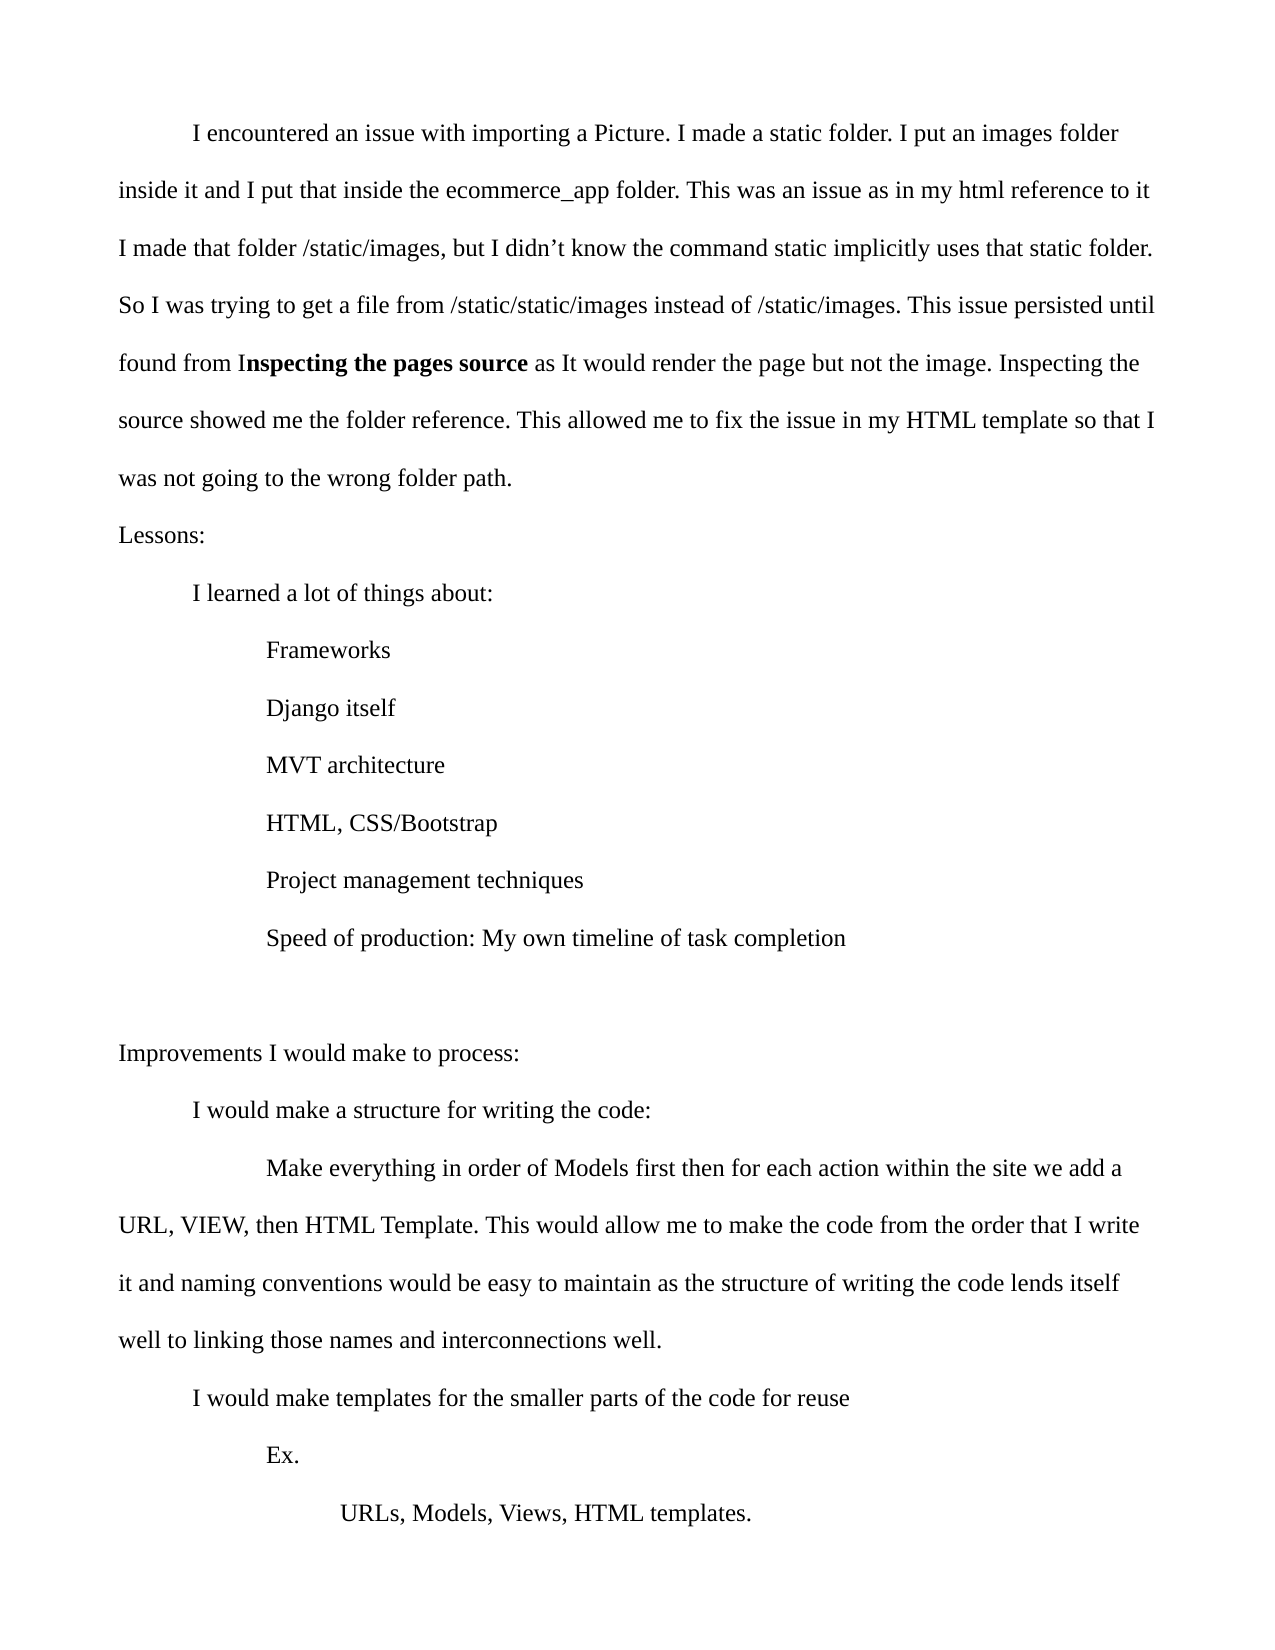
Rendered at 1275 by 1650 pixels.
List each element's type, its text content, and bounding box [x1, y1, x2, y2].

text HTML, CSS/Bootstrap [118, 808, 1157, 837]
text Lessons: [118, 521, 1157, 549]
text Improvements I would make to process: [118, 1038, 1157, 1067]
text I would make a structure for writing the code: [118, 1096, 1157, 1124]
text I encountered an issue with importing a Picture. I made a static folder. I put an images folder inside it and I put that inside the ecommerce_app folder. This was an issue as in my html reference to it I made that folder /static/images, but I didn’t know the command static implicitly uses that static folder. So I was trying to get a file from /static/static/images instead of /static/images. This issue persisted until found from Inspecting the pages source as It would render the page but not the image. Inspecting the source showed me the folder reference. This allowed me to fix the issue in my HTML template so that I was not going to the wrong folder path. [118, 118, 1157, 492]
text URLs, Models, Views, HTML templates. [118, 1498, 1157, 1527]
text Make everything in order of Models first then for each action within the site we add a URL, VIEW, then HTML Template. This would allow me to make the code from the order that I write it and naming conventions would be easy to maintain as the structure of writing the code lends itself well to linking those names and interconnections well. [118, 1153, 1157, 1354]
text Django itself [118, 693, 1157, 722]
text I would make templates for the smaller parts of the code for reuse [118, 1383, 1157, 1412]
text Frameworks [118, 636, 1157, 664]
text I learned a lot of things about: [118, 578, 1157, 607]
text Speed of production: My own timeline of task completion [118, 923, 1157, 952]
text Project management techniques [118, 866, 1157, 894]
text MVT architecture [118, 751, 1157, 779]
text Ex. [118, 1441, 1157, 1469]
